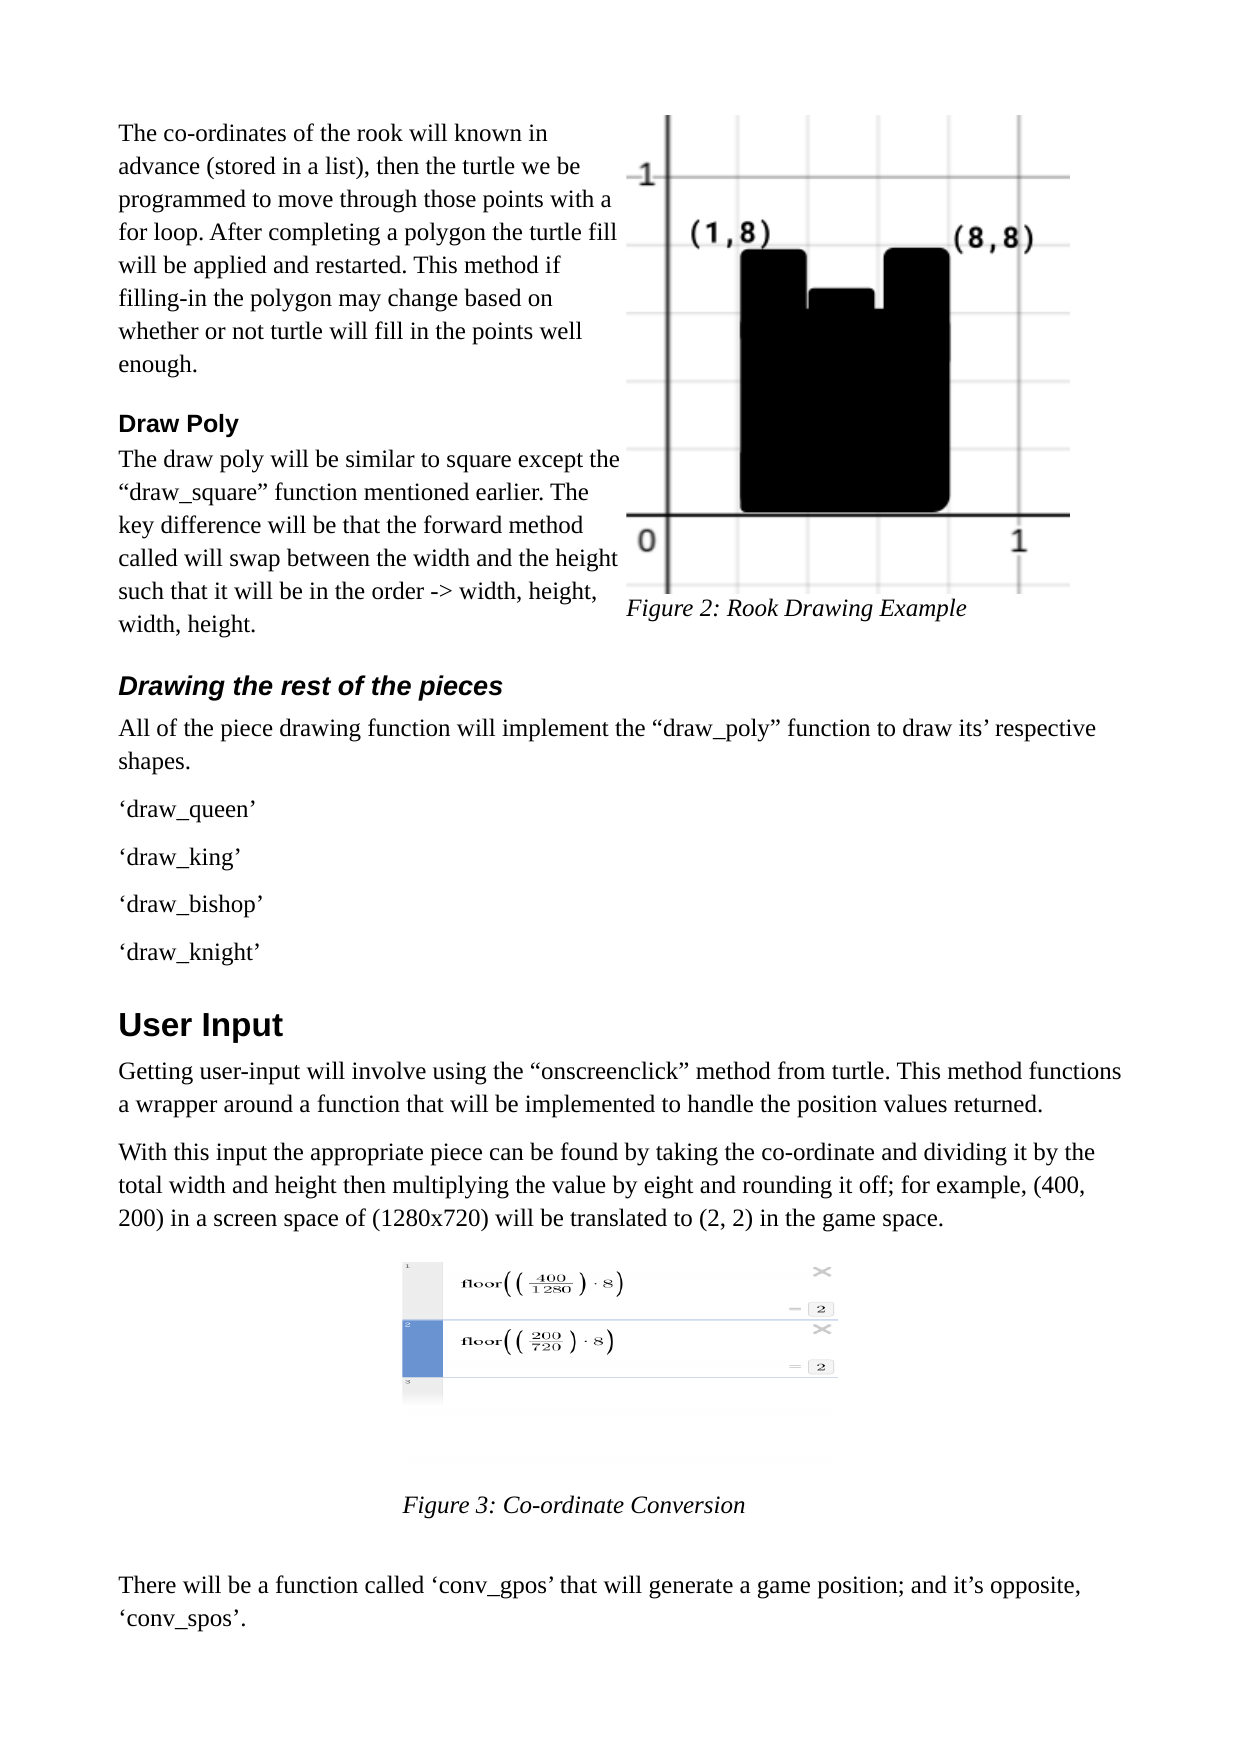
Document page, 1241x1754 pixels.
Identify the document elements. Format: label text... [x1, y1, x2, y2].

subtitle Drawing the rest of the pieces [118, 669, 1122, 701]
text The draw poly will be similar to square except the “draw_square” function mentioned earlier. The key difference will be that the forward method called will swap between the width and the height such that it will be in the order -> width, height, width, height. [118, 444, 1122, 638]
picture [402, 1262, 839, 1490]
text There will be a function called ‘conv_gpos’ that will generate a game position; and it’s opposite, ‘conv_spos’. [118, 1571, 1122, 1632]
text ‘draw_king’ [118, 842, 1122, 870]
subtitle User Input [118, 1005, 1122, 1044]
subtitle [1070, 409, 1122, 438]
text Figure 2: Rook Drawing Example [626, 594, 1070, 622]
subtitle Draw Poly [118, 409, 626, 438]
text ‘draw_knight’ [118, 937, 1122, 966]
text [1070, 118, 1122, 378]
picture [626, 115, 1070, 594]
text All of the piece drawing function will implement the “draw_poly” function to draw its’ respective shapes. [118, 713, 1122, 775]
text The co-ordinates of the rook will known in advance (stored in a list), then the turtle we be programmed to move through those points with a for loop. After completing a polygon the turtle fill will be applied and restarted. This method if filling-in the polygon may change based on whether or not turtle will fill in the points well enough. [118, 118, 626, 378]
text Getting user-input will involve using the “onscreenclick” method from turtle. This method functions a wrapper around a function that will be implemented to handle the position values returned. [118, 1056, 1122, 1118]
text ‘draw_queen’ [118, 794, 1122, 823]
text With this input the appropriate piece can be found by taking the co-ordinate and dividing it by the total width and height then multiplying the value by eight and rounding it off; for example, (400, 200) in a screen space of (1280x720) will be translated to (2, 2) in the game space. [118, 1137, 1122, 1232]
text Figure 3: Co-ordinate Conversion [402, 1490, 838, 1519]
text ‘draw_bishop’ [118, 889, 1122, 918]
